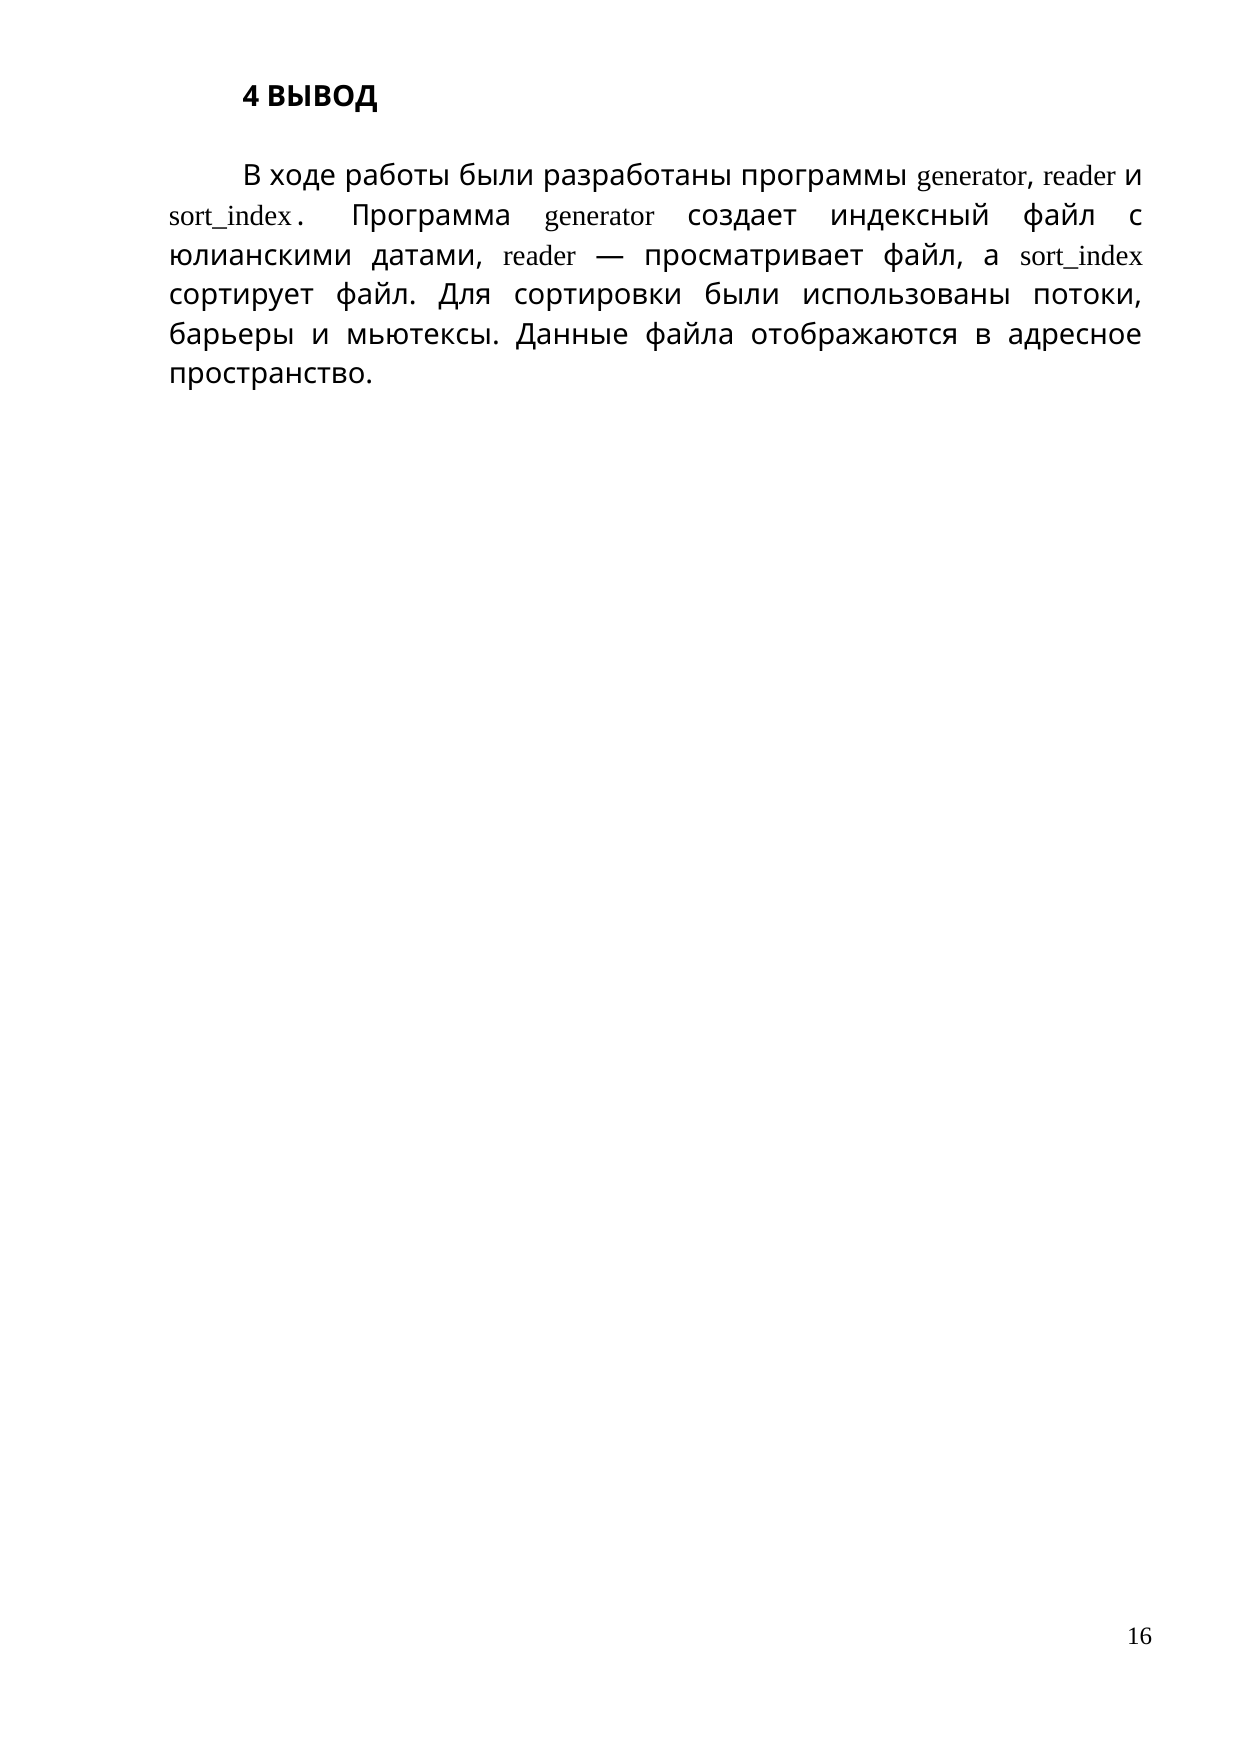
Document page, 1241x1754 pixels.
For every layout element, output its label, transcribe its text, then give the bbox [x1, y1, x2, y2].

text 4 ВЫВОД [168, 75, 1143, 115]
text В ходе работы были разработаны программы generator, reader и sort_index. Программа generator создает индексный файл с юлианскими датами, reader — просматривает файл, а sort_index сортирует файл. Для сортировки были использованы потоки, барьеры и мьютексы. Данные файла отображаются в адресное пространство. [168, 154, 1143, 392]
